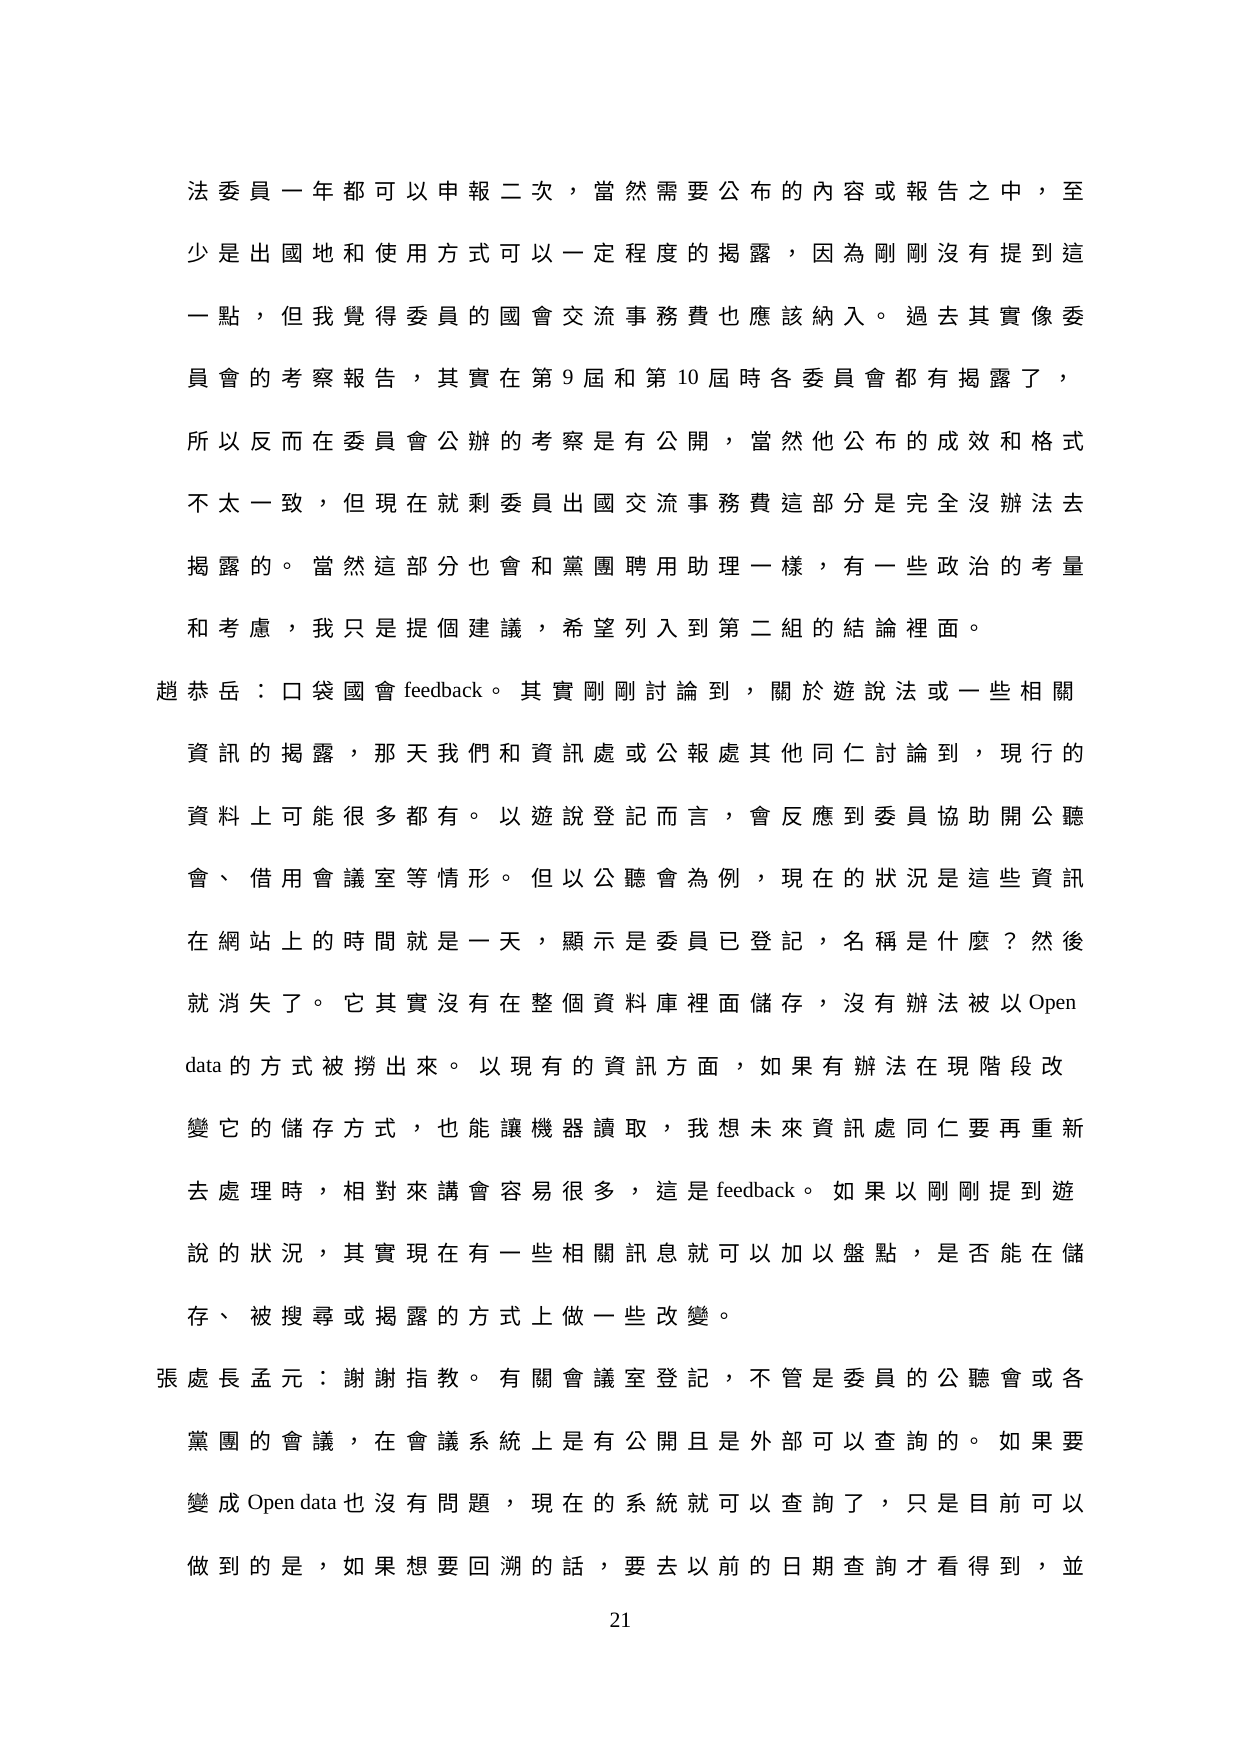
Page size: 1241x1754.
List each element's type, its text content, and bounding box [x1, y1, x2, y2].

text 趙恭岳：口袋國會feedback。其實剛剛討論到，關於遊說法或一些相關資訊的揭露，那天我們和資訊處或公報處其他同仁討論到，現行的資料上可能很多都有。以遊說登記而言，會反應到委員協助開公聽會、借用會議室等情形。但以公聽會為例，現在的狀況是這些資訊在網站上的時間就是一天，顯示是委員已登記，名稱是什麼？然後就消失了。它其實沒有在整個資料庫裡面儲存，沒有辦法被以Open data的方式被撈出來。以現有的資訊方面，如果有辦法在現階段改變它的儲存方式，也能讓機器讀取，我想未來資訊處同仁要再重新去處理時，相對來講會容易很多，這是feedback。如果以剛剛提到遊說的狀況，其實現在有一些相關訊息就可以加以盤點，是否能在儲存、被搜尋或揭露的方式上做一些改變。 [151, 658, 1089, 1346]
text 張處長孟元：謝謝指教。有關會議室登記，不管是委員的公聽會或各黨團的會議，在會議系統上是有公開且是外部可以查詢的。如果要變成Open data也沒有問題，現在的系統就可以查詢了，只是目前可以做到的是，如果想要回溯的話，要去以前的日期查詢才看得到，並 [151, 1346, 1089, 1596]
text 法委員一年都可以申報二次，當然需要公布的內容或報告之中，至少是出國地和使用方式可以一定程度的揭露，因為剛剛沒有提到這一點，但我覺得委員的國會交流事務費也應該納入。過去其實像委員會的考察報告，其實在第9屆和第10屆時各委員會都有揭露了，所以反而在委員會公辦的考察是有公開，當然他公布的成效和格式不太一致，但現在就剩委員出國交流事務費這部分是完全沒辦法去揭露的。當然這部分也會和黨團聘用助理一樣，有一些政治的考量和考慮，我只是提個建議，希望列入到第二組的結論裡面。 [173, 158, 1089, 658]
